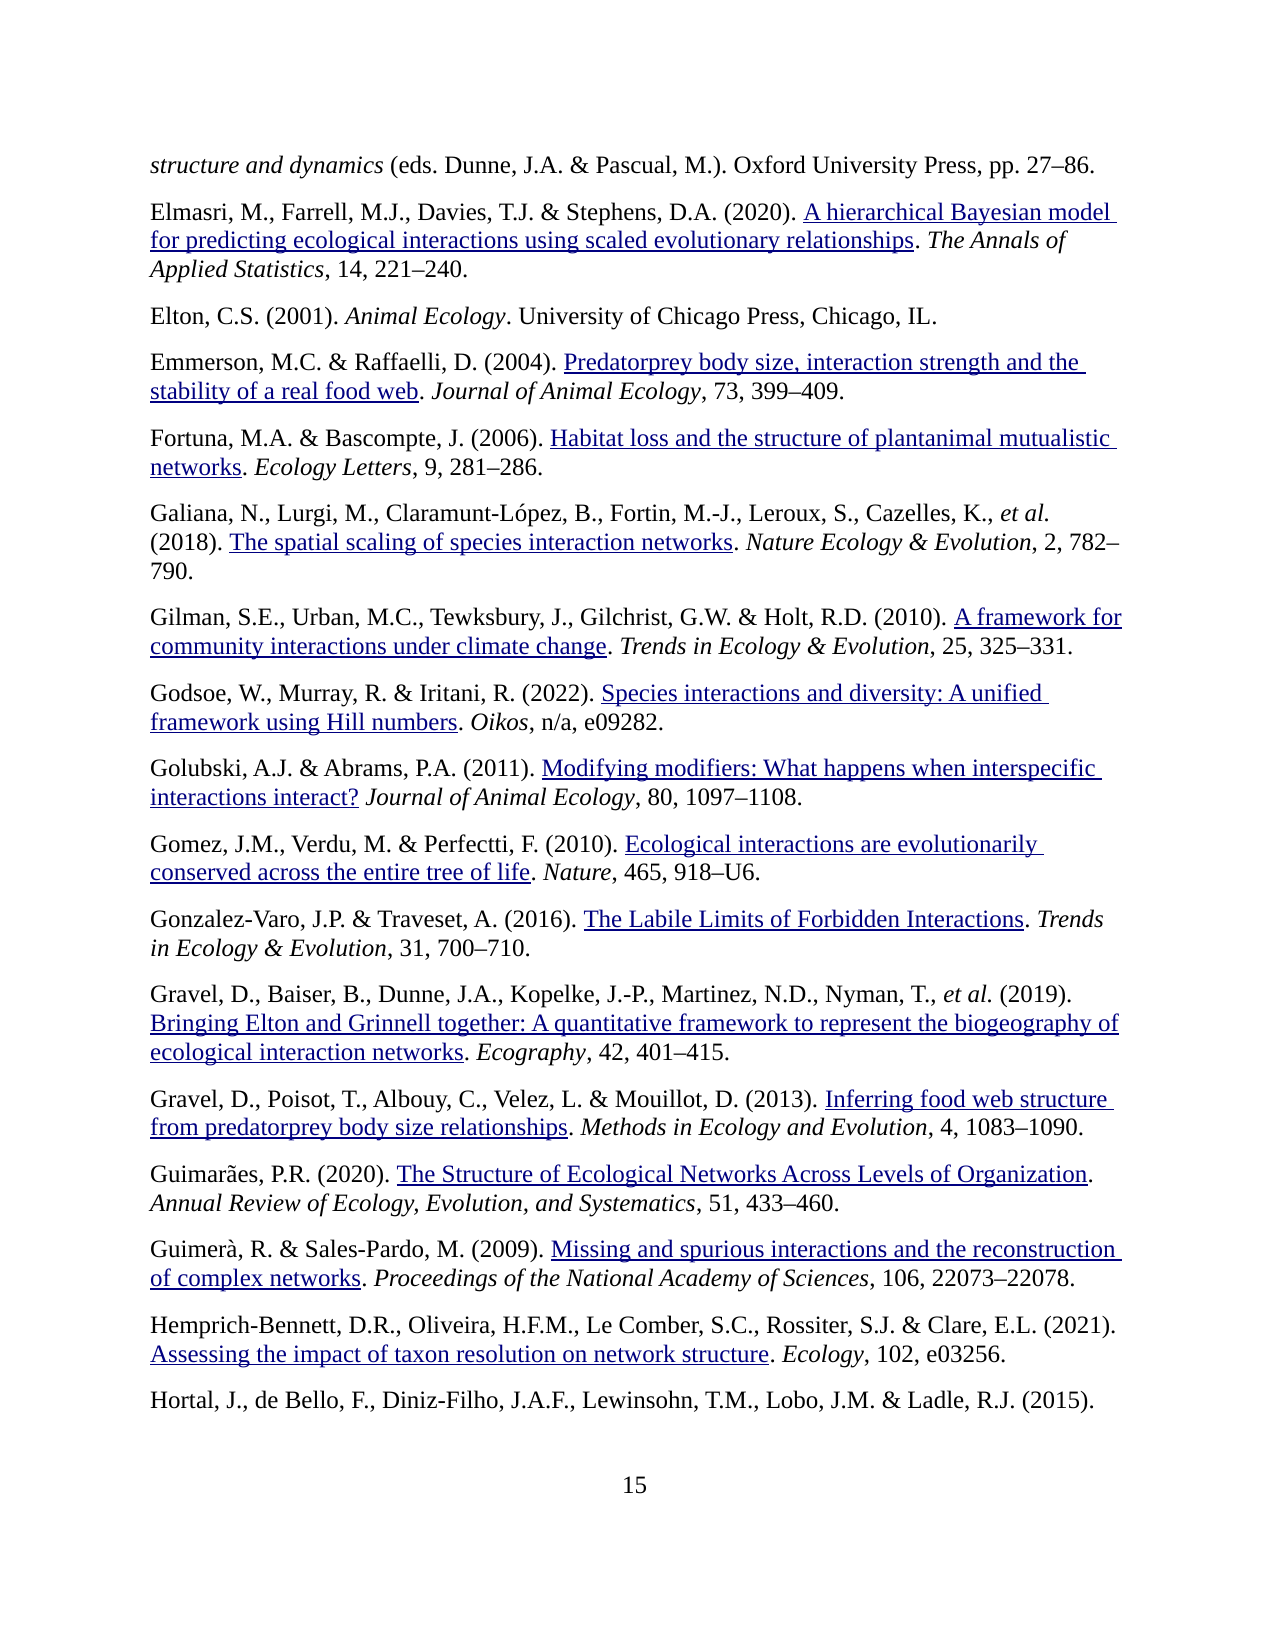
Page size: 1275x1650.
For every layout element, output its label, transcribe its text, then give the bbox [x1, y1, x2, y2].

text Golubski, A.J. & Abrams, P.A. (2011). Modifying modifiers: What happens when interspecific interactions interact? Journal of Animal Ecology, 80, 1097–1108. [150, 753, 1125, 811]
text Hemprich-Bennett, D.R., Oliveira, H.F.M., Le Comber, S.C., Rossiter, S.J. & Clare, E.L. (2021). Assessing the impact of taxon resolution on network structure. Ecology, 102, e03256. [150, 1310, 1125, 1367]
text Gravel, D., Poisot, T., Albouy, C., Velez, L. & Mouillot, D. (2013). Inferring food web structure from predatorprey body size relationships. Methods in Ecology and Evolution, 4, 1083–1090. [150, 1084, 1125, 1141]
text structure and dynamics (eds. Dunne, J.A. & Pascual, M.). Oxford University Press, pp. 27–86. [150, 150, 1125, 179]
text Gomez, J.M., Verdu, M. & Perfectti, F. (2010). Ecological interactions are evolutionarily conserved across the entire tree of life. Nature, 465, 918–U6. [150, 829, 1125, 886]
text Fortuna, M.A. & Bascompte, J. (2006). Habitat loss and the structure of plantanimal mutualistic networks. Ecology Letters, 9, 281–286. [150, 423, 1125, 480]
text Elton, C.S. (2001). Animal Ecology. University of Chicago Press, Chicago, IL. [150, 301, 1125, 329]
text Emmerson, M.C. & Raffaelli, D. (2004). Predatorprey body size, interaction strength and the stability of a real food web. Journal of Animal Ecology, 73, 399–409. [150, 347, 1125, 405]
text Gonzalez-Varo, J.P. & Traveset, A. (2016). The Labile Limits of Forbidden Interactions. Trends in Ecology & Evolution, 31, 700–710. [150, 904, 1125, 962]
text Guimerà, R. & Sales-Pardo, M. (2009). Missing and spurious interactions and the reconstruction of complex networks. Proceedings of the National Academy of Sciences, 106, 22073–22078. [150, 1234, 1125, 1292]
text Godsoe, W., Murray, R. & Iritani, R. (2022). Species interactions and diversity: A unified framework using Hill numbers. Oikos, n/a, e09282. [150, 678, 1125, 735]
text Galiana, N., Lurgi, M., Claramunt-López, B., Fortin, M.-J., Leroux, S., Cazelles, K., et al. (2018). The spatial scaling of species interaction networks. Nature Ecology & Evolution, 2, 782–790. [150, 498, 1125, 584]
text Gravel, D., Baiser, B., Dunne, J.A., Kopelke, J.-P., Martinez, N.D., Nyman, T., et al. (2019). Bringing Elton and Grinnell together: A quantitative framework to represent the biogeography of ecological interaction networks. Ecography, 42, 401–415. [150, 979, 1125, 1066]
text Elmasri, M., Farrell, M.J., Davies, T.J. & Stephens, D.A. (2020). A hierarchical Bayesian model for predicting ecological interactions using scaled evolutionary relationships. The Annals of Applied Statistics, 14, 221–240. [150, 197, 1125, 283]
text Hortal, J., de Bello, F., Diniz-Filho, J.A.F., Lewinsohn, T.M., Lobo, J.M. & Ladle, R.J. (2015). [150, 1385, 1125, 1414]
text Guimarães, P.R. (2020). The Structure of Ecological Networks Across Levels of Organization. Annual Review of Ecology, Evolution, and Systematics, 51, 433–460. [150, 1159, 1125, 1217]
text Gilman, S.E., Urban, M.C., Tewksbury, J., Gilchrist, G.W. & Holt, R.D. (2010). A framework for community interactions under climate change. Trends in Ecology & Evolution, 25, 325–331. [150, 602, 1125, 660]
